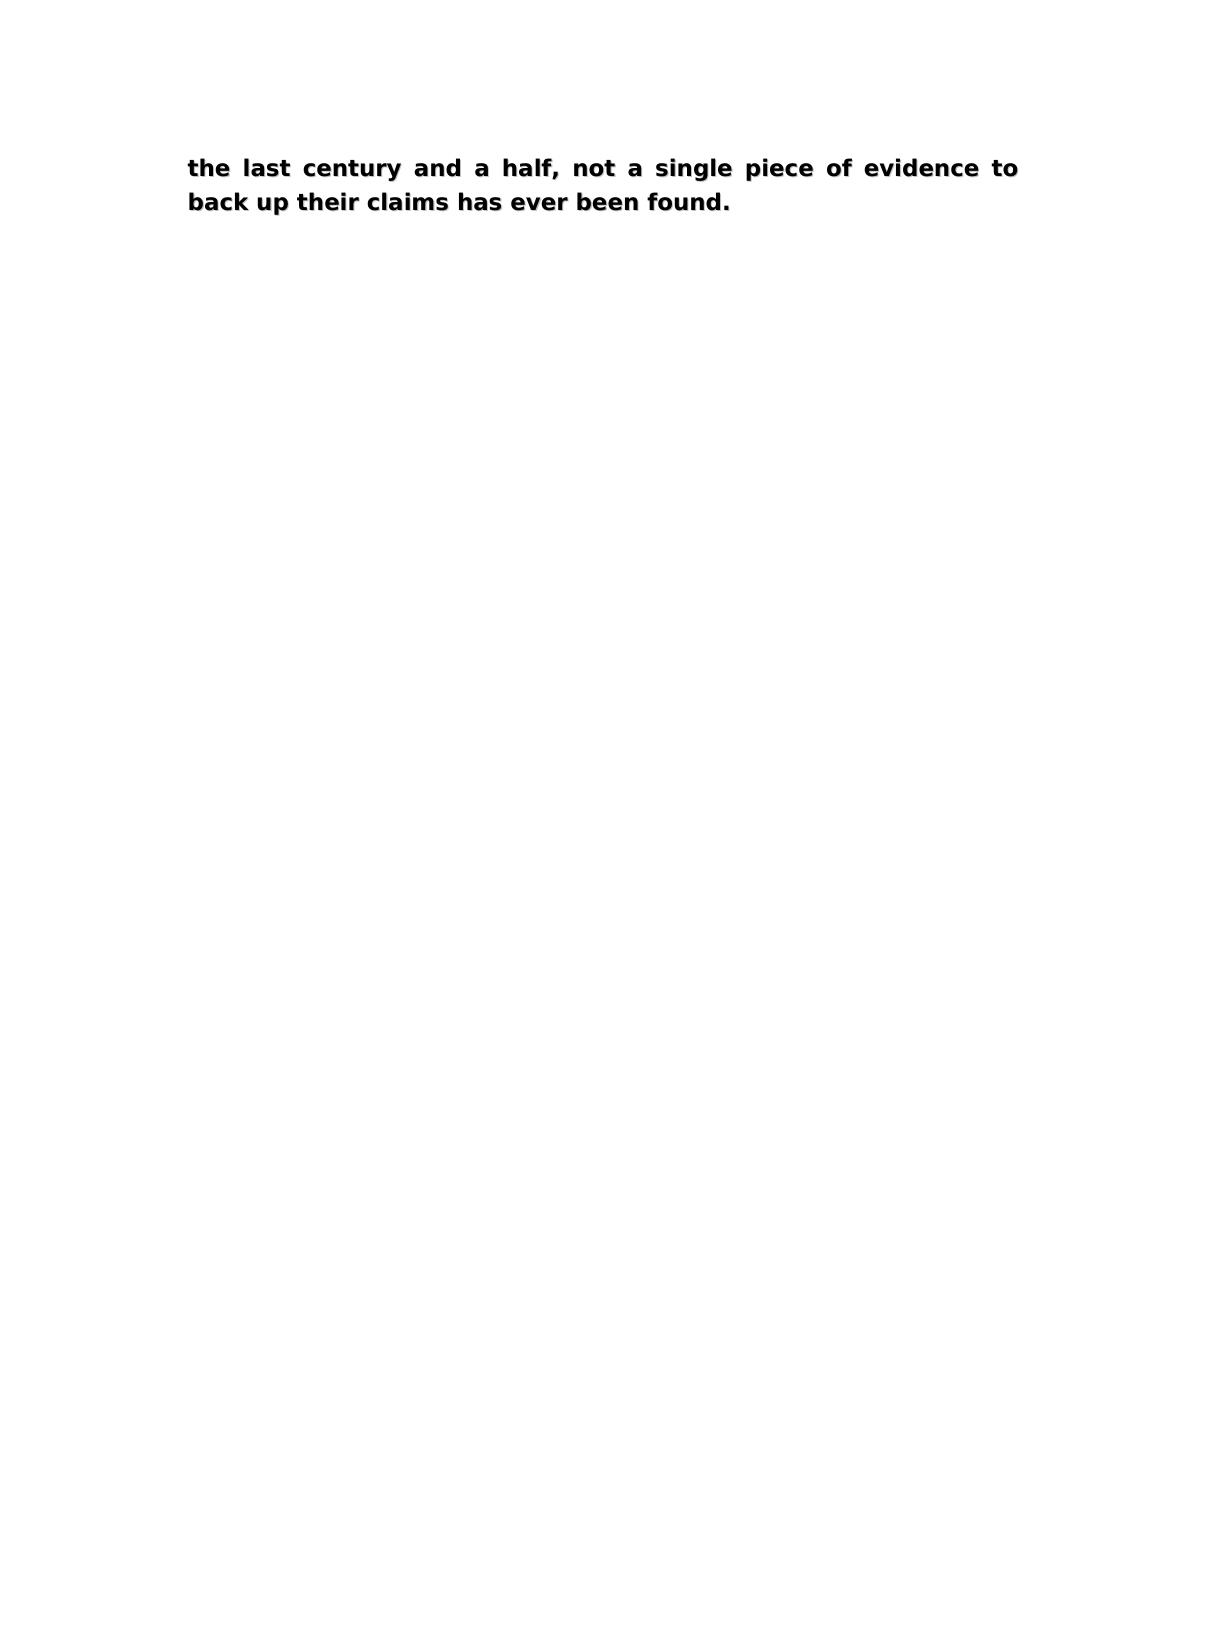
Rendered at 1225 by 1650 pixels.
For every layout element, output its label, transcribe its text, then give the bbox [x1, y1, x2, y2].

text the last century and a half, not a single piece of evidence to back up their claims has ever been found. [187, 150, 1020, 217]
